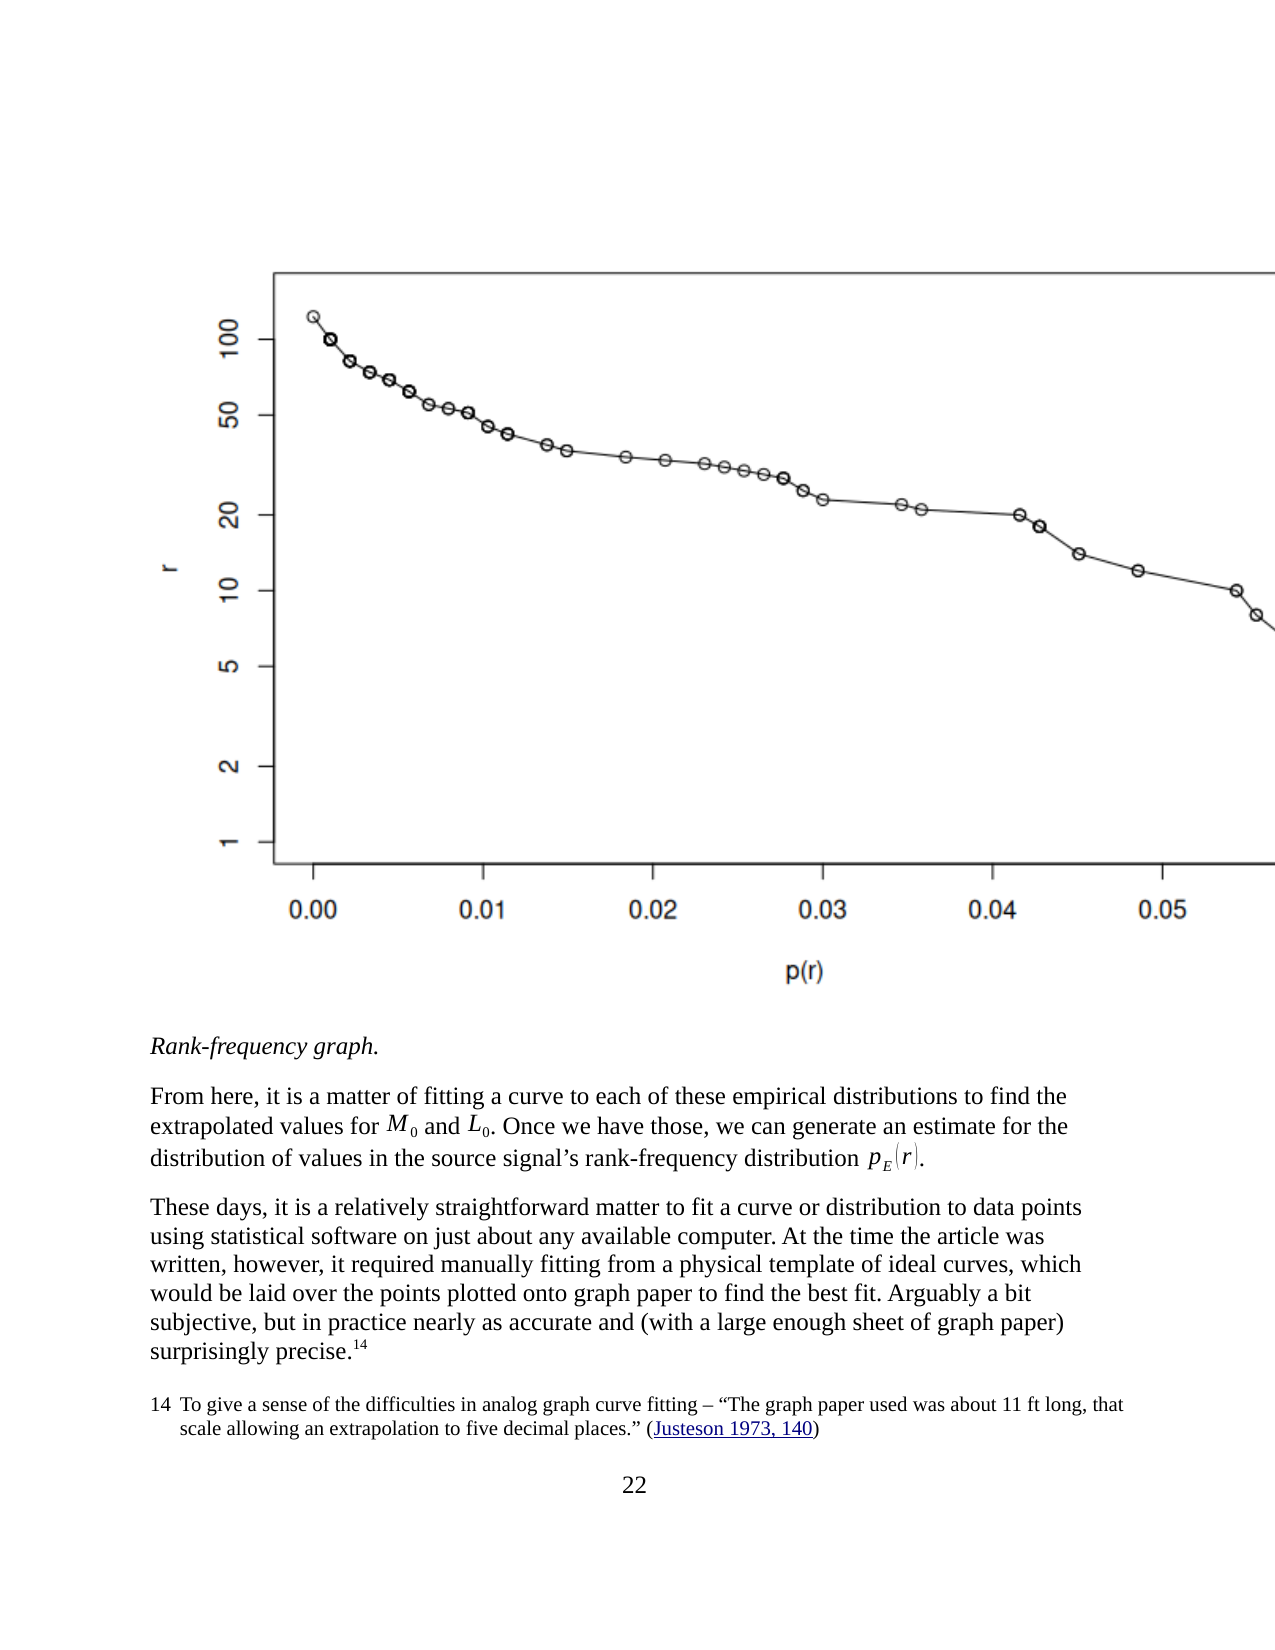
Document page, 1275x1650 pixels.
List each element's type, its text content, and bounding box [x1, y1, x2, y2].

text Rank-frequency graph. [150, 1031, 1125, 1060]
text From here, it is a matter of fitting a curve to each of these empirical distributions to find the extrapolated values for and . Once we have those, we can generate an estimate for the distribution of values in the source signal’s rank-frequency distribution . [150, 1081, 1125, 1174]
text These days, it is a relatively straightforward matter to fit a curve or distribution to data points using statistical software on just about any available computer. At the time the article was written, however, it required manually fitting from a physical template of ideal curves, which would be laid over the points plotted onto graph paper to find the best fit. Arguably a bit subjective, but in practice nearly as accurate and (with a large enough sheet of graph paper) surprisingly precise. [150, 1192, 1125, 1364]
text To give a sense of the difficulties in analog graph curve fitting – “The graph paper used was about 11 ft long, that scale allowing an extrapolation to five decimal places.” (Justeson 1973, 140) [150, 1392, 1125, 1440]
picture [150, 150, 1275, 1019]
